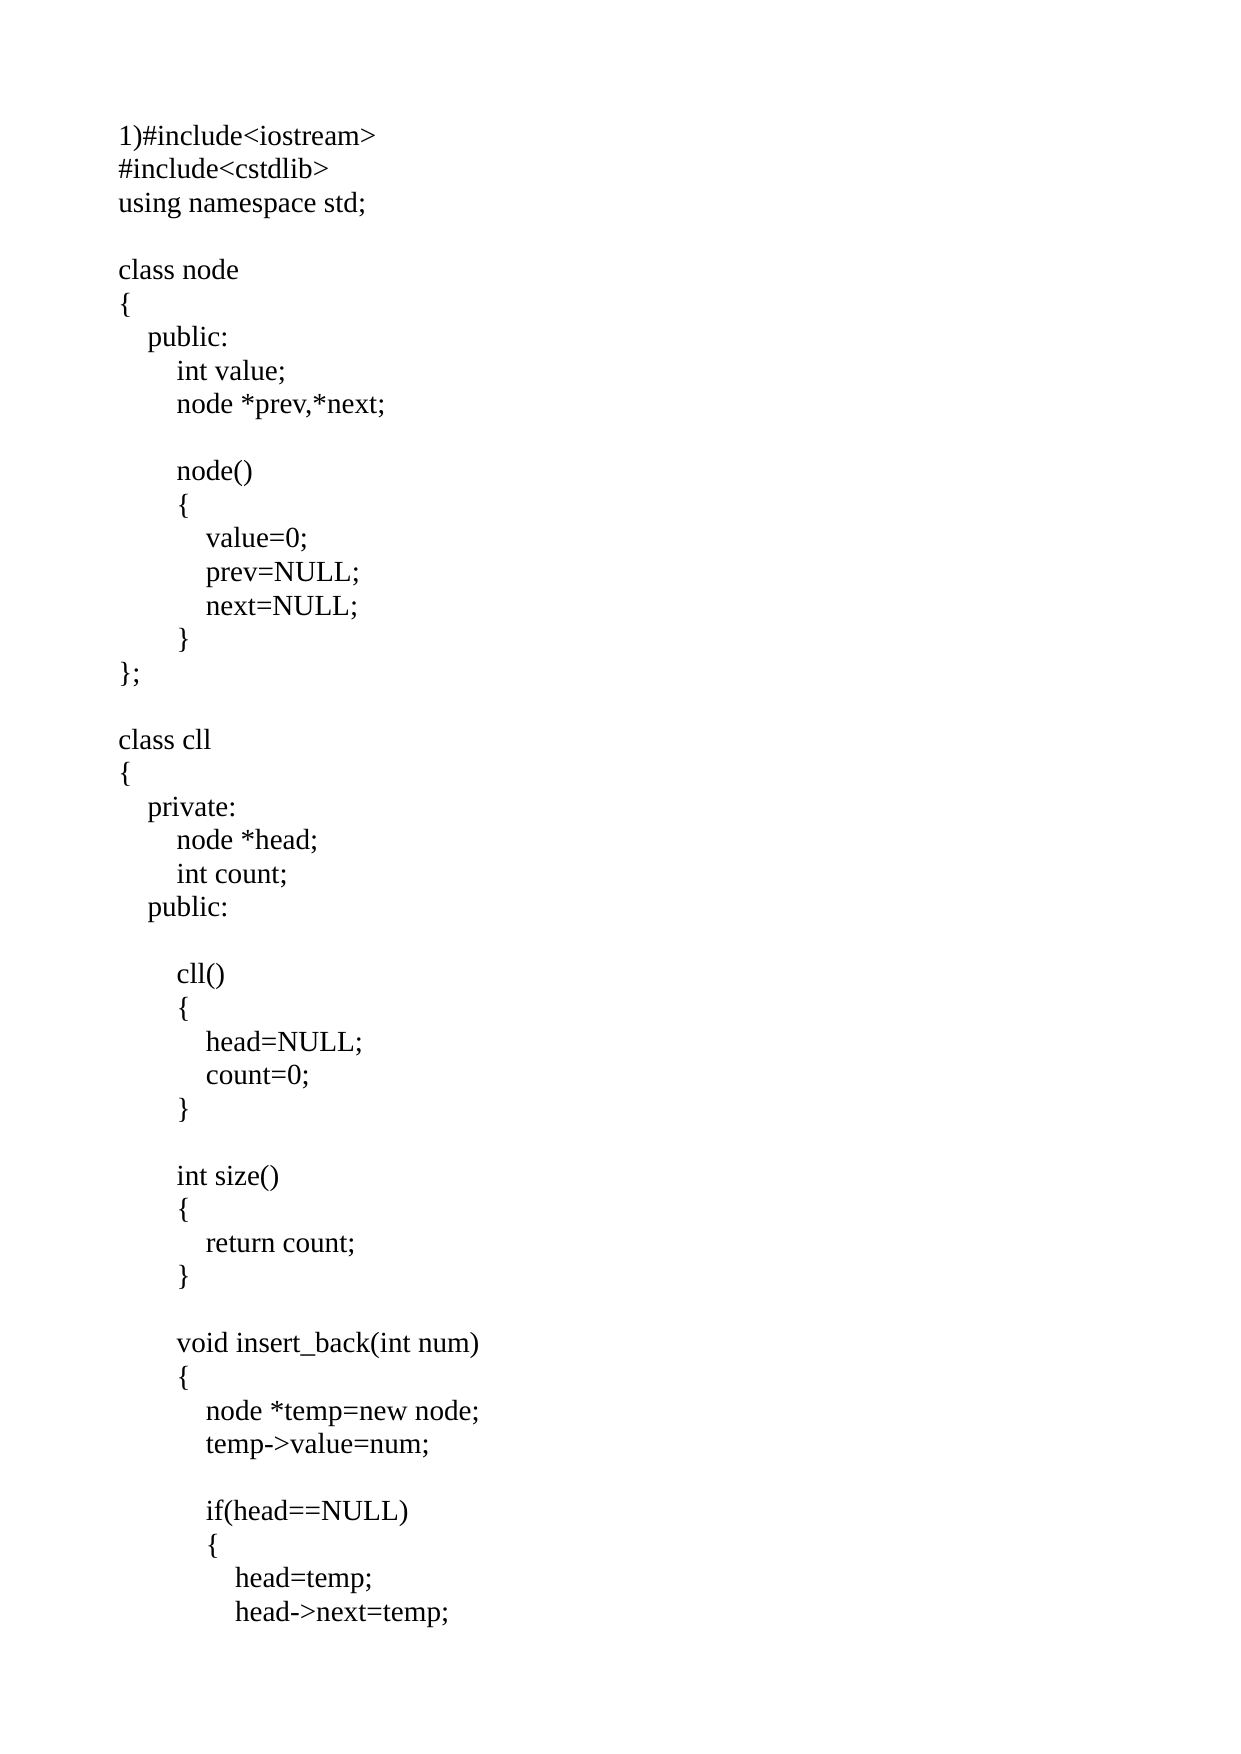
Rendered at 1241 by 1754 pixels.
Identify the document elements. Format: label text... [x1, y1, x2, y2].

text node *head; [118, 822, 1122, 856]
text int count; [118, 856, 1122, 889]
text temp->value=num; [118, 1426, 1122, 1460]
text value=0; [118, 521, 1122, 554]
text prev=NULL; [118, 554, 1122, 588]
text head->next=temp; [118, 1594, 1122, 1627]
text int value; [118, 353, 1122, 386]
text } [118, 1258, 1122, 1292]
text count=0; [118, 1057, 1122, 1091]
text { [118, 1527, 1122, 1560]
text class cll [118, 722, 1122, 755]
text node() [118, 453, 1122, 487]
text { [118, 755, 1122, 789]
text } [118, 621, 1122, 655]
text next=NULL; [118, 588, 1122, 621]
text { [118, 1359, 1122, 1393]
text if(head==NULL) [118, 1493, 1122, 1527]
text private: [118, 789, 1122, 822]
text } [118, 1091, 1122, 1124]
text using namespace std; [118, 185, 1122, 219]
text cll() [118, 957, 1122, 990]
text { [118, 487, 1122, 521]
text }; [118, 655, 1122, 688]
text void insert_back(int num) [118, 1326, 1122, 1359]
text node *temp=new node; [118, 1393, 1122, 1426]
text { [118, 286, 1122, 319]
text head=NULL; [118, 1024, 1122, 1057]
text #include<cstdlib> [118, 152, 1122, 185]
text class node [118, 252, 1122, 286]
text public: [118, 889, 1122, 923]
text return count; [118, 1225, 1122, 1258]
text node *prev,*next; [118, 386, 1122, 420]
text public: [118, 319, 1122, 353]
text head=temp; [118, 1560, 1122, 1594]
text int size() [118, 1158, 1122, 1191]
text { [118, 1191, 1122, 1225]
text { [118, 990, 1122, 1024]
text 1)#include<iostream> [118, 118, 1122, 152]
